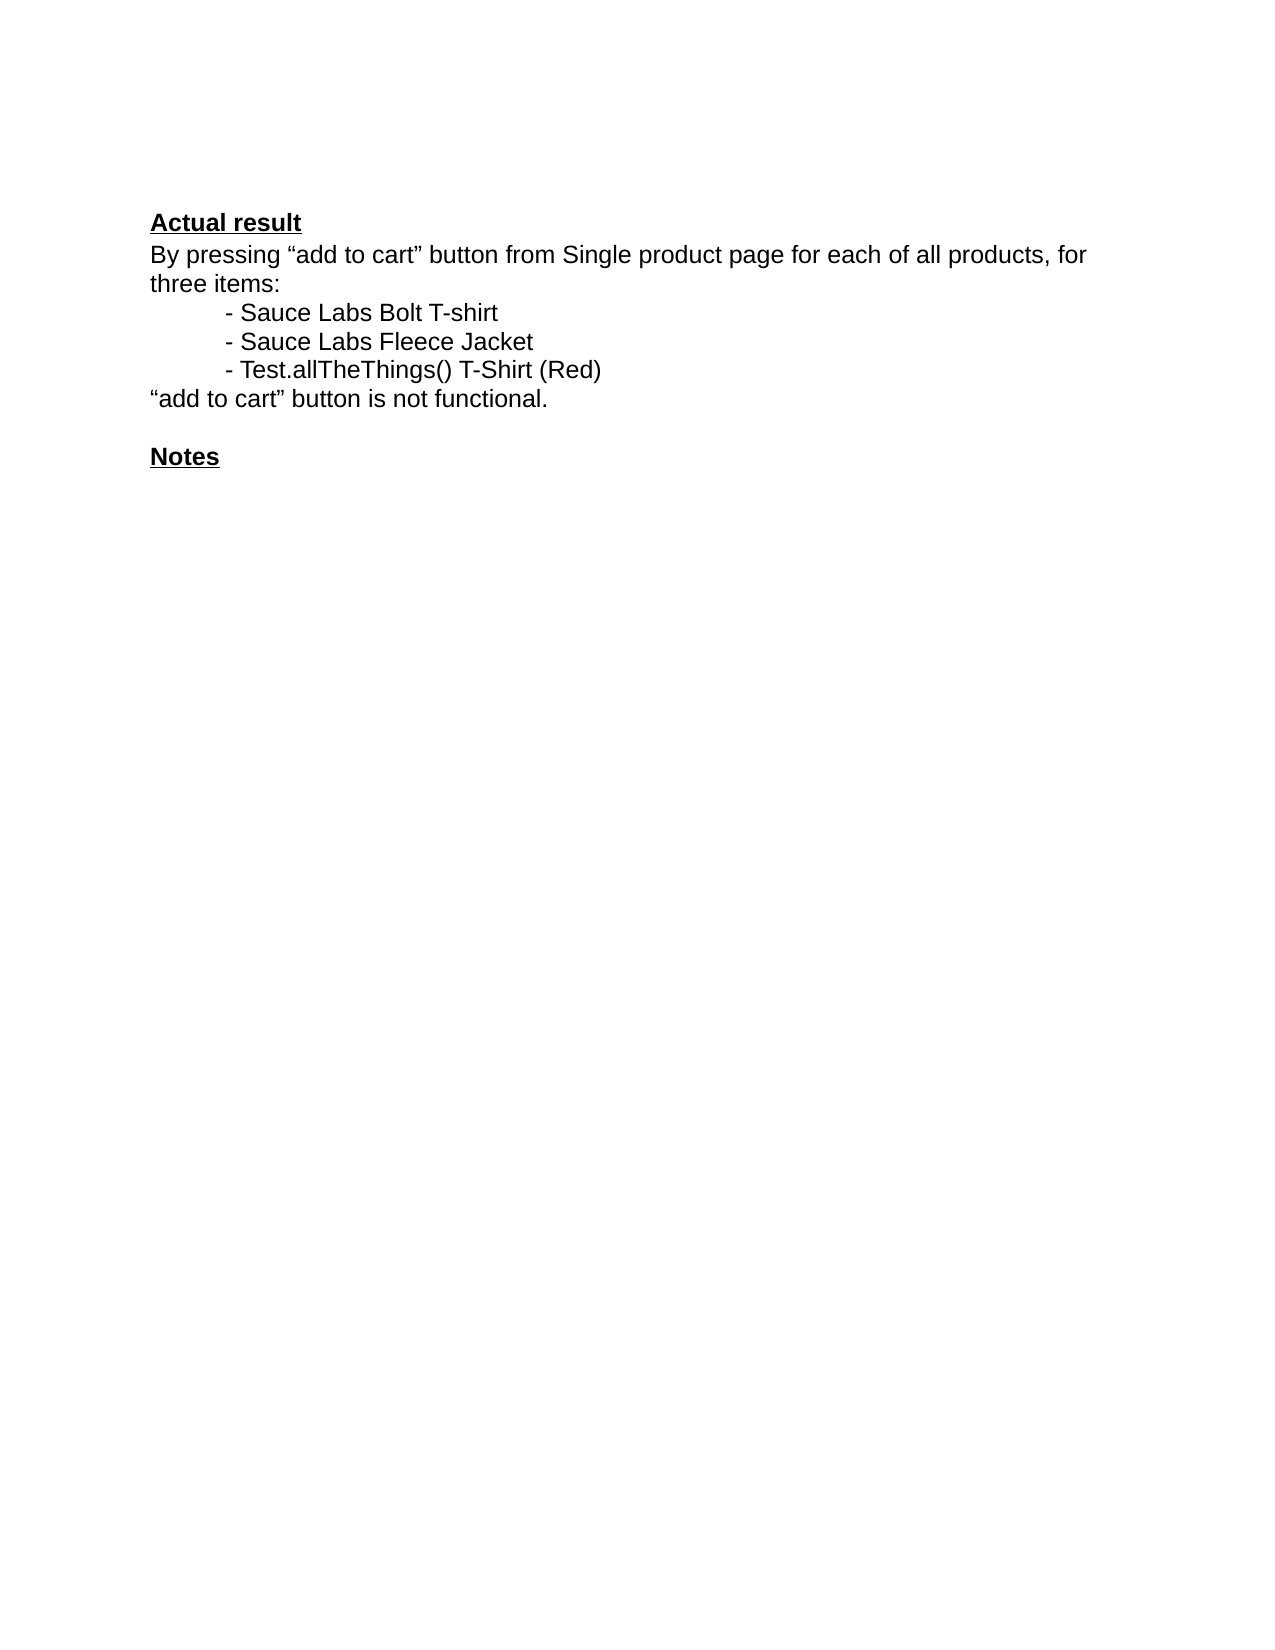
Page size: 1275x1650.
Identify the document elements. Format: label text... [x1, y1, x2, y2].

text Notes [150, 442, 1125, 471]
text By pressing “add to cart” button from Single product page for each of all products, for three items: - Sauce Labs Bolt T-shirt - Sauce Labs Fleece Jacket - Test.allTheThings() T-Shirt (Red) “add to cart” button is not functional. [150, 241, 1125, 413]
text Actual result [150, 207, 1125, 236]
